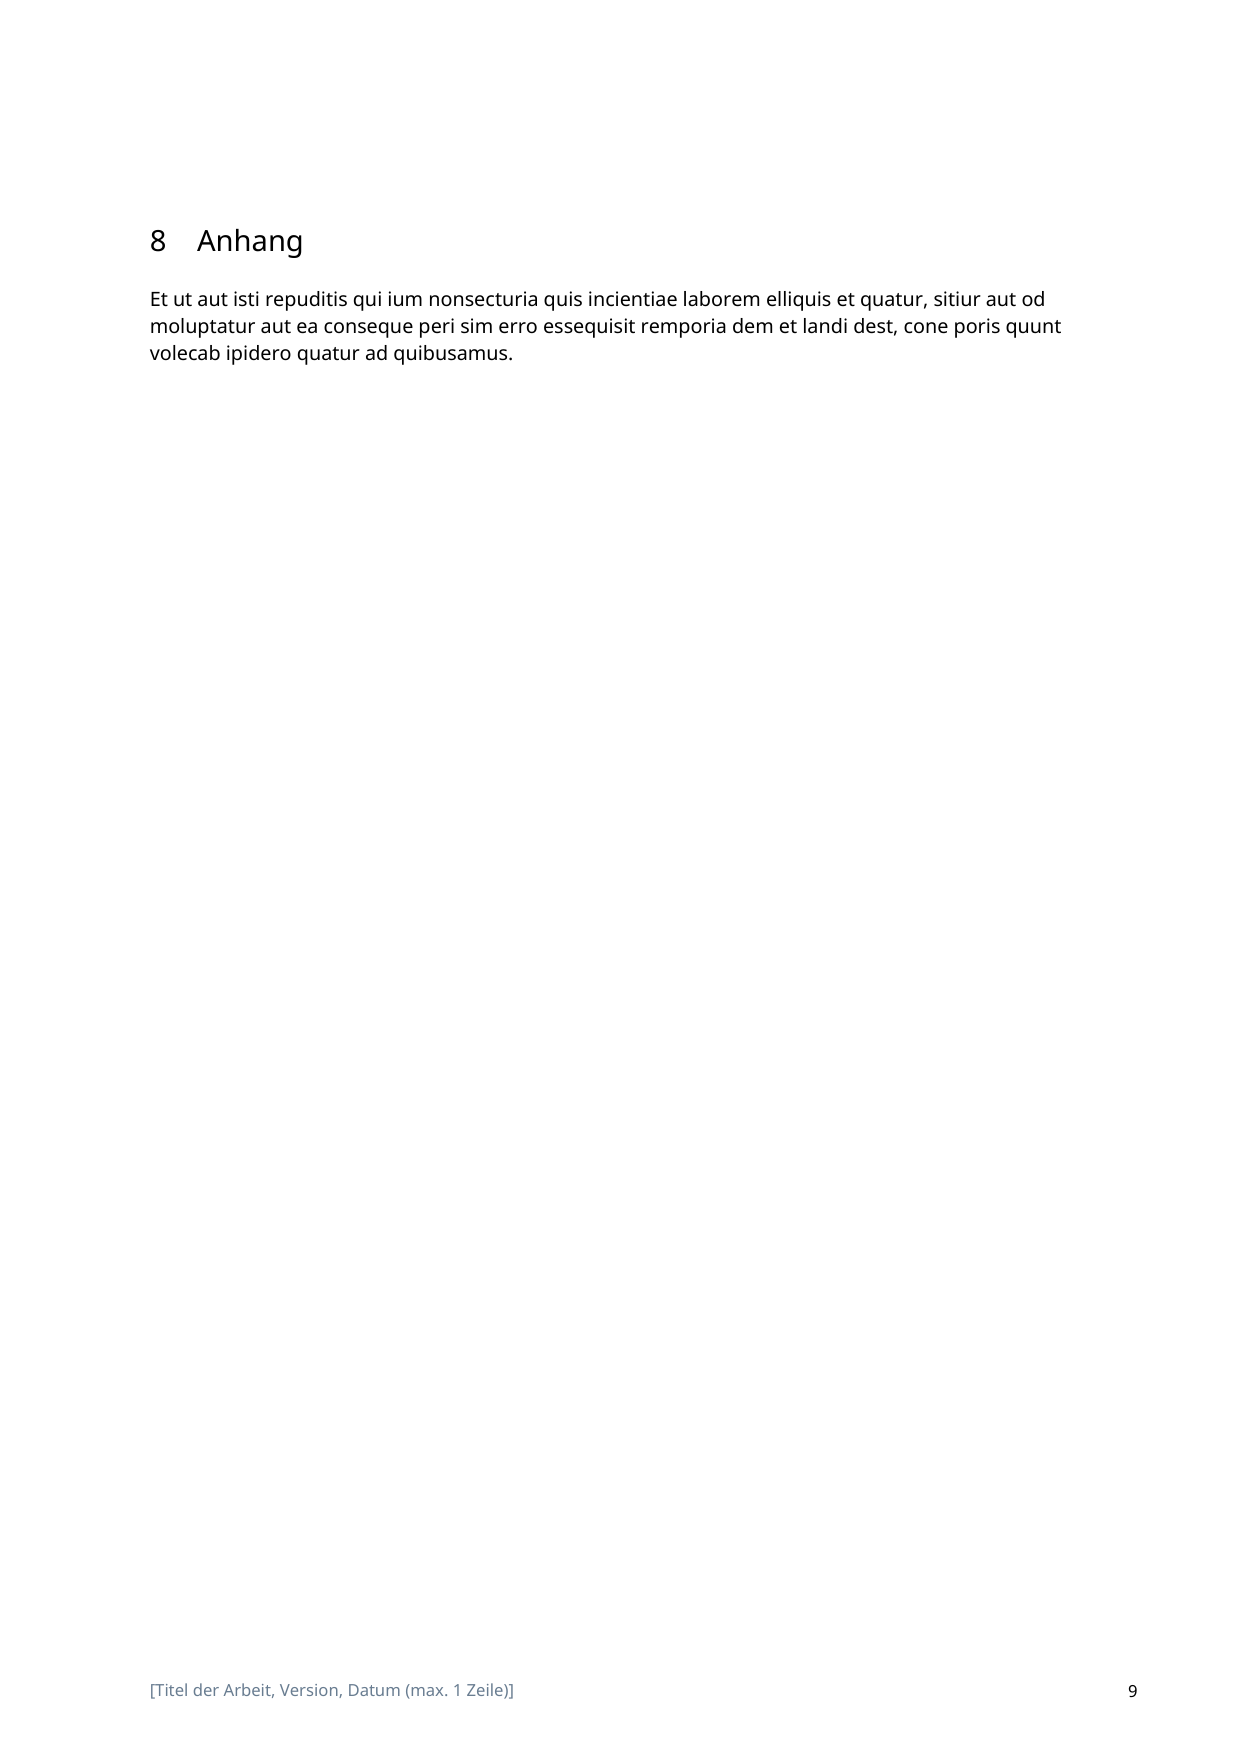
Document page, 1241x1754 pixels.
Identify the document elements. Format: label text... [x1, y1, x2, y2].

subtitle Anhang [149, 221, 1136, 260]
text Et ut aut isti repuditis qui ium nonsecturia quis incientiae laborem elliquis et quatur, sitiur aut od moluptatur aut ea conseque peri sim erro essequisit remporia dem et landi dest, cone poris quunt volecab ipidero quatur ad quibusamus. [149, 285, 1136, 366]
